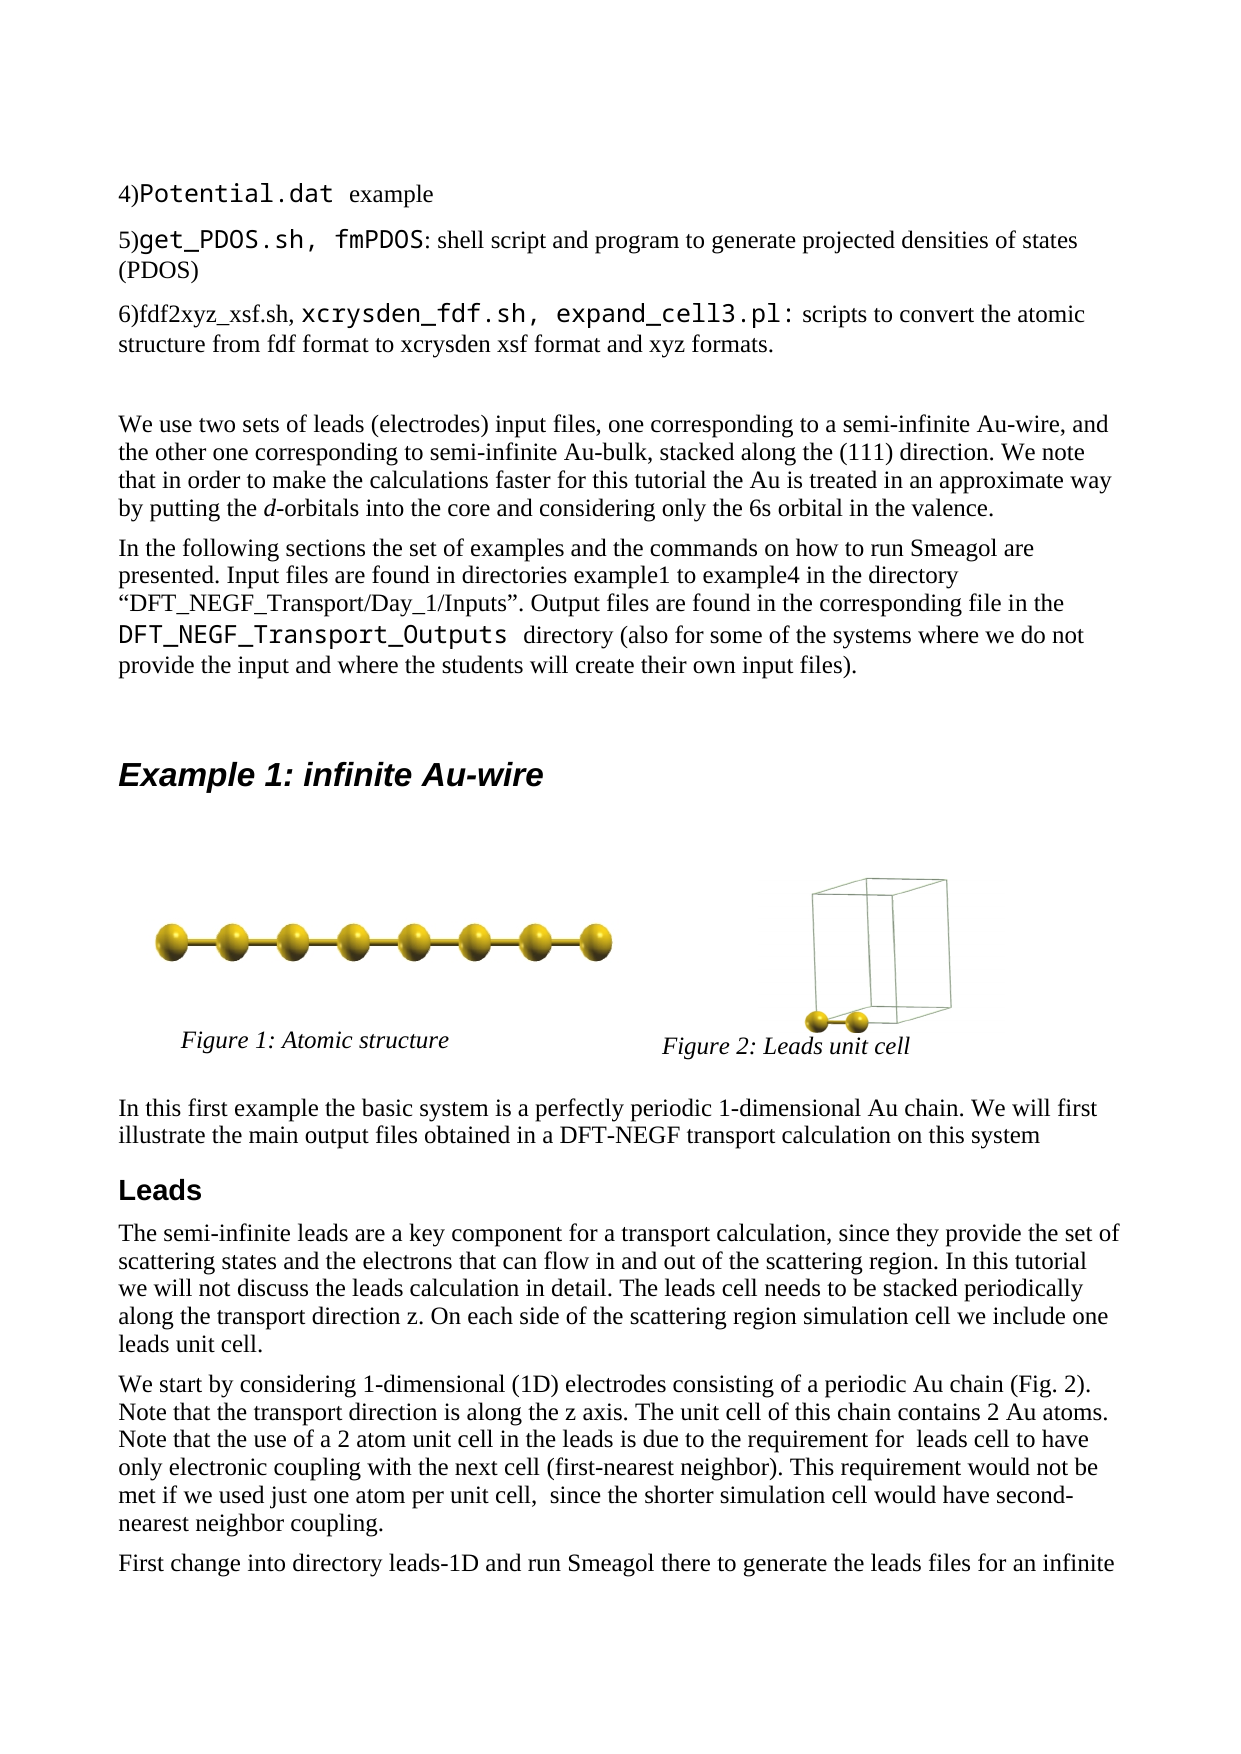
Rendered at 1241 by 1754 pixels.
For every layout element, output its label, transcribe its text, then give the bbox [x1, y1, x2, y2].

subtitle Leads [118, 1174, 1122, 1207]
picture [758, 868, 1005, 1033]
text The semi-infinite leads are a key component for a transport calculation, since they provide the set of scattering states and the electrons that can flow in and out of the scattering region. In this tutorial we will not discuss the leads calculation in detail. The leads cell needs to be stacked periodically along the transport direction z. On each side of the scattering region simulation cell we include one leads unit cell. [118, 1219, 1122, 1358]
text Figure 1: Atomic structure [181, 1027, 621, 1054]
text In the following sections the set of examples and the commands on how to run Smeagol are presented. Input files are found in directories example1 to example4 in the directory “DFT_NEGF_Transport/Day_1/Inputs”. Output files are found in the corresponding file in the DFT_NEGF_Transport_Outputs directory (also for some of the systems where we do not provide the input and where the students will create their own input files). [118, 534, 1122, 679]
picture [146, 857, 621, 1027]
text 6)fdf2xyz_xsf.sh, xcrysden_fdf.sh, expand_cell3.pl: scripts to convert the atomic structure from fdf format to xcrysden xsf format and xyz formats. [118, 296, 1122, 358]
text 5)get_PDOS.sh, fmPDOS: shell script and program to generate projected densities of states (PDOS) [118, 222, 1122, 284]
text 4)Potential.dat example [118, 175, 1122, 209]
text We use two sets of leads (electrodes) input files, one corresponding to a semi-infinite Au-wire, and the other one corresponding to semi-infinite Au-bulk, stacked along the (111) direction. We note that in order to make the calculations faster for this tutorial the Au is treated in an approximate way by putting the d-orbitals into the core and considering only the 6s orbital in the valence. [118, 411, 1122, 521]
text First change into directory leads-1D and run Smeagol there to generate the leads files for an infinite [118, 1549, 1122, 1577]
subtitle Example 1: infinite Au-wire [118, 757, 1122, 794]
text In this first example the basic system is a perfectly periodic 1-dimensional Au chain. We will first illustrate the main output files obtained in a DFT-NEGF transport calculation on this system [118, 1094, 1122, 1149]
text Figure 2: Leads unit cell [662, 881, 1102, 1060]
text We start by considering 1-dimensional (1D) electrodes consisting of a periodic Au chain (Fig. 2). Note that the transport direction is along the z axis. The unit cell of this chain contains 2 Au atoms. Note that the use of a 2 atom unit cell in the leads is due to the requirement for leads cell to have only electronic coupling with the next cell (first-nearest neighbor). This requirement would not be met if we used just one atom per unit cell, since the shorter simulation cell would have second-nearest neighbor coupling. [118, 1370, 1122, 1536]
